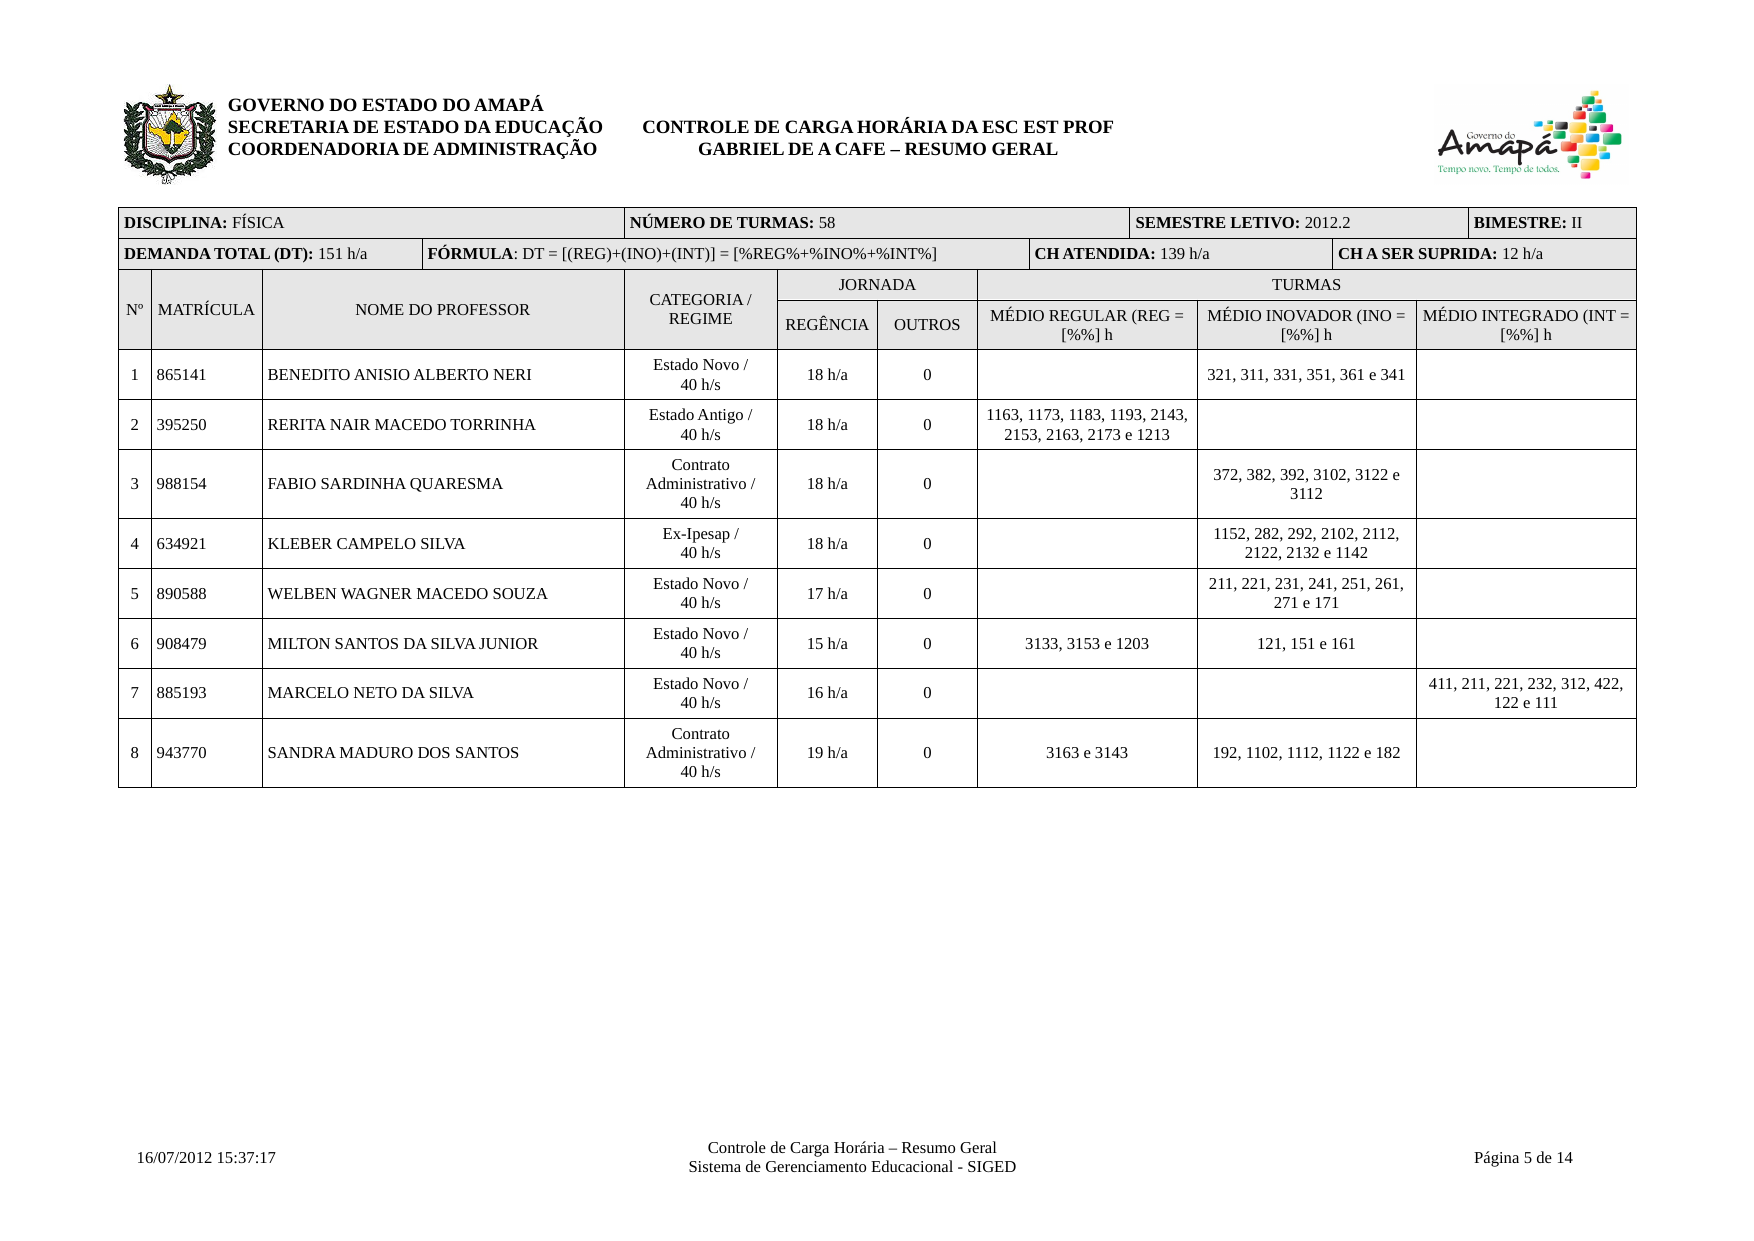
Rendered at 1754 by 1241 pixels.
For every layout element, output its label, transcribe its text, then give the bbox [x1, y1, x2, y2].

table_cell 2 [119, 400, 151, 449]
table_cell [1417, 569, 1636, 618]
table_cell MÉDIO REGULAR (REG = [%%] h [978, 301, 1197, 349]
table_cell MILTON SANTOS DA SILVA JUNIOR [263, 619, 624, 668]
table_cell JORNADA [778, 270, 977, 299]
table_cell 1 [119, 350, 151, 399]
table_cell 0 [878, 350, 977, 399]
table_cell MÉDIO INOVADOR (INO = [%%] h [1198, 301, 1416, 349]
picture [1433, 84, 1629, 185]
table_cell MARCELO NETO DA SILVA [263, 669, 624, 718]
table_cell 0 [878, 619, 977, 668]
table_cell 18 h/a [778, 350, 877, 399]
table_cell 3163 e 3143 [978, 719, 1197, 787]
table_cell 1152, 282, 292, 2102, 2112, 2122, 2132 e 1142 [1198, 519, 1416, 568]
table_cell 908479 [152, 619, 262, 668]
table_cell Ex-Ipesap / 40 h/s [625, 519, 777, 568]
table_cell [978, 569, 1197, 618]
table_cell Contrato Administrativo / 40 h/s [625, 450, 777, 518]
table_cell Nº [119, 270, 151, 349]
table_cell TURMAS [978, 270, 1636, 299]
table_cell [978, 450, 1197, 518]
table_cell 865141 [152, 350, 262, 399]
table_cell [1198, 400, 1416, 449]
table_cell 18 h/a [778, 400, 877, 449]
table_cell 5 [119, 569, 151, 618]
picture [123, 84, 218, 185]
table_header SEMESTRE LETIVO: 2012.2 [1130, 208, 1468, 238]
table_header NÚMERO DE TURMAS: 58 [625, 208, 1129, 238]
table_cell [1417, 519, 1636, 568]
table_cell 19 h/a [778, 719, 877, 787]
table_cell 885193 [152, 669, 262, 718]
table_header BIMESTRE: II [1469, 208, 1636, 238]
table_cell Estado Novo / 40 h/s [625, 619, 777, 668]
table_cell 121, 151 e 161 [1198, 619, 1416, 668]
table_cell MATRÍCULA [152, 270, 262, 349]
table_cell 18 h/a [778, 450, 877, 518]
table_cell Estado Antigo / 40 h/s [625, 400, 777, 449]
table_cell 16 h/a [778, 669, 877, 718]
table_cell 988154 [152, 450, 262, 518]
table_cell MÉDIO INTEGRADO (INT = [%%] h [1417, 301, 1636, 349]
table_cell 15 h/a [778, 619, 877, 668]
table_cell 0 [878, 669, 977, 718]
table_cell [1198, 669, 1416, 718]
table_cell FÓRMULA: DT = [(REG)+(INO)+(INT)] = [%REG%+%INO%+%INT%] [423, 239, 1029, 269]
table_cell 0 [878, 450, 977, 518]
table_cell Estado Novo / 40 h/s [625, 669, 777, 718]
table_header DISCIPLINA: FÍSICA [119, 208, 624, 238]
table_cell [978, 350, 1197, 399]
table_cell 634921 [152, 519, 262, 568]
table_cell 4 [119, 519, 151, 568]
table_cell [1417, 450, 1636, 518]
table_cell Estado Novo / 40 h/s [625, 569, 777, 618]
table_cell CATEGORIA / REGIME [625, 270, 777, 349]
table_cell 411, 211, 221, 232, 312, 422, 122 e 111 [1417, 669, 1636, 718]
table_cell 890588 [152, 569, 262, 618]
table_cell KLEBER CAMPELO SILVA [263, 519, 624, 568]
table_cell FABIO SARDINHA QUARESMA [263, 450, 624, 518]
table_cell [978, 519, 1197, 568]
table_cell RERITA NAIR MACEDO TORRINHA [263, 400, 624, 449]
table_cell 943770 [152, 719, 262, 787]
table_cell 0 [878, 569, 977, 618]
table_cell [1417, 350, 1636, 399]
table_cell NOME DO PROFESSOR [263, 270, 624, 349]
table_cell Contrato Administrativo / 40 h/s [625, 719, 777, 787]
table_cell 6 [119, 619, 151, 668]
table_cell 0 [878, 519, 977, 568]
table_cell [1417, 719, 1636, 787]
table_cell WELBEN WAGNER MACEDO SOUZA [263, 569, 624, 618]
table_cell 17 h/a [778, 569, 877, 618]
table_cell BENEDITO ANISIO ALBERTO NERI [263, 350, 624, 399]
table_cell 3 [119, 450, 151, 518]
table_cell 3133, 3153 e 1203 [978, 619, 1197, 668]
table_cell SANDRA MADURO DOS SANTOS [263, 719, 624, 787]
table_cell 372, 382, 392, 3102, 3122 e 3112 [1198, 450, 1416, 518]
table_cell 0 [878, 719, 977, 787]
table_cell CH ATENDIDA: 139 h/a [1030, 239, 1332, 269]
table_cell 0 [878, 400, 977, 449]
table_cell Estado Novo / 40 h/s [625, 350, 777, 399]
table_cell REGÊNCIA [778, 301, 877, 349]
table_cell CH A SER SUPRIDA: 12 h/a [1333, 239, 1636, 269]
table_cell DEMANDA TOTAL (DT): 151 h/a [119, 239, 422, 269]
table_cell 211, 221, 231, 241, 251, 261, 271 e 171 [1198, 569, 1416, 618]
table_cell 192, 1102, 1112, 1122 e 182 [1198, 719, 1416, 787]
table_cell [978, 669, 1197, 718]
table_cell [1417, 400, 1636, 449]
table_cell 8 [119, 719, 151, 787]
table_cell [1417, 619, 1636, 668]
table_cell 1163, 1173, 1183, 1193, 2143, 2153, 2163, 2173 e 1213 [978, 400, 1197, 449]
table_cell 321, 311, 331, 351, 361 e 341 [1198, 350, 1416, 399]
table_cell 7 [119, 669, 151, 718]
table_cell 395250 [152, 400, 262, 449]
table_cell OUTROS [878, 301, 977, 349]
table_cell 18 h/a [778, 519, 877, 568]
